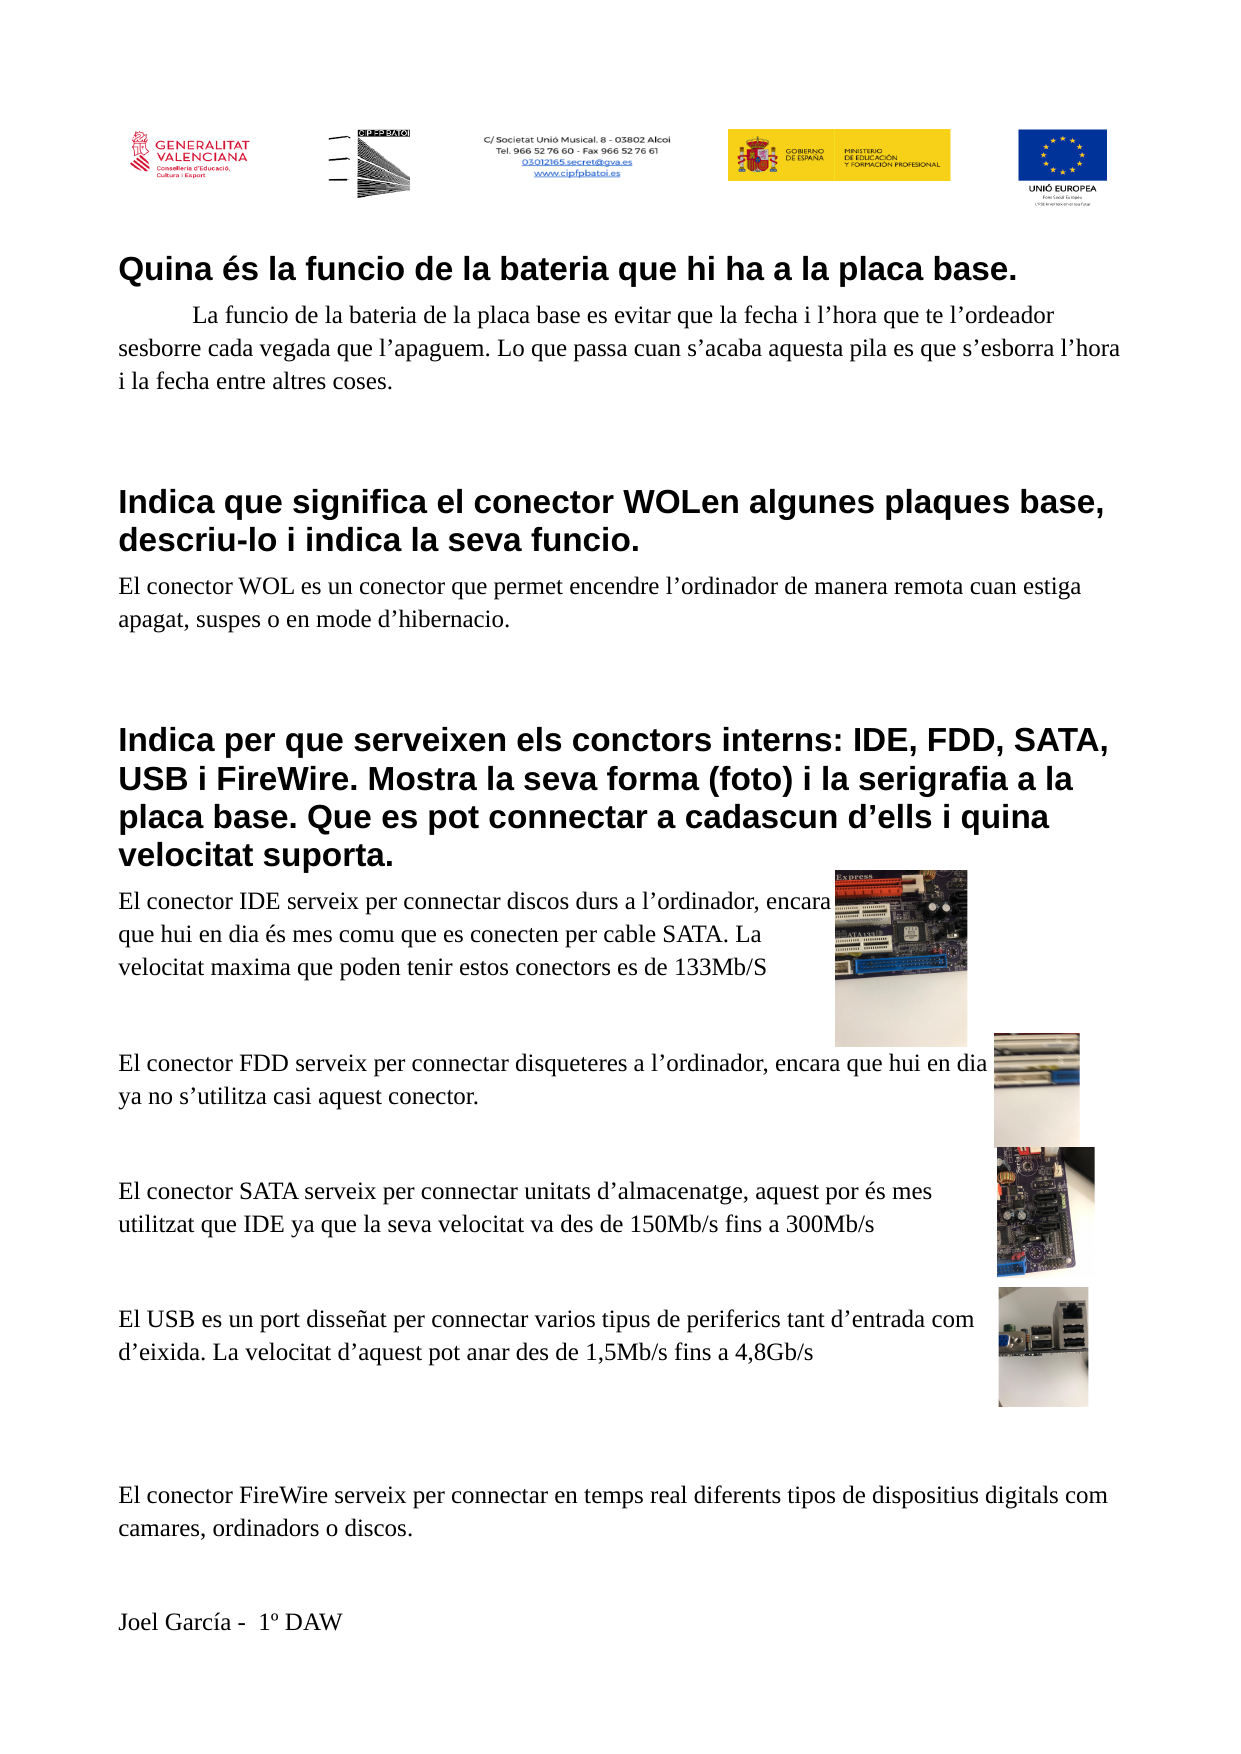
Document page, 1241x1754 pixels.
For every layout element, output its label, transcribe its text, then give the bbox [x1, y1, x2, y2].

picture [118, 118, 1118, 209]
text El conector FireWire serveix per connectar en temps real diferents tipos de dispositius digitals com camares, ordinadors o discos. [118, 1480, 1122, 1542]
subtitle Indica que significa el conector WOLen algunes plaques base, descriu-lo i indica la seva funcio. [118, 482, 1122, 559]
text [968, 886, 1122, 981]
text El conector FDD serveix per connectar disqueteres a l’ordinador, encara que hui en dia ya no s’utilitza casi aquest conector. [118, 1048, 994, 1109]
picture [998, 1287, 1089, 1407]
text El conector IDE serveix per connectar discos durs a l’ordinador, encara que hui en dia és mes comu que es conecten per cable SATA. La velocitat maxima que poden tenir estos conectors es de 133Mb/S [118, 886, 835, 981]
text [1080, 1048, 1122, 1109]
text El conector WOL es un conector que permet encendre l’ordinador de manera remota cuan estiga apagat, suspes o en mode d’hibernacio. [118, 571, 1122, 633]
text La funcio de la bateria de la placa base es evitar que la fecha i l’hora que te l’ordeador sesborre cada vegada que l’apaguem. Lo que passa cuan s’acaba aquesta pila es que s’esborra l’hora i la fecha entre altres coses. [118, 300, 1122, 394]
text El conector SATA serveix per connectar unitats d’almacenatge, aquest por és mes utilitzat que IDE ya que la seva velocitat va des de 150Mb/s fins a 300Mb/s [118, 1176, 997, 1238]
picture [835, 870, 968, 1047]
subtitle Indica per que serveixen els conctors interns: IDE, FDD, SATA, USB i FireWire. Mostra la seva forma (foto) i la serigrafia a la placa base. Que es pot connectar a cadascun d’ells i quina velocitat suporta. [118, 720, 1122, 874]
picture [994, 1033, 1095, 1278]
subtitle Quina és la funcio de la bateria que hi ha a la placa base. [118, 249, 1122, 287]
text El USB es un port disseñat per connectar varios tipus de periferics tant d’entrada com d’eixida. La velocitat d’aquest pot anar des de 1,5Mb/s fins a 4,8Gb/s [118, 1304, 998, 1366]
